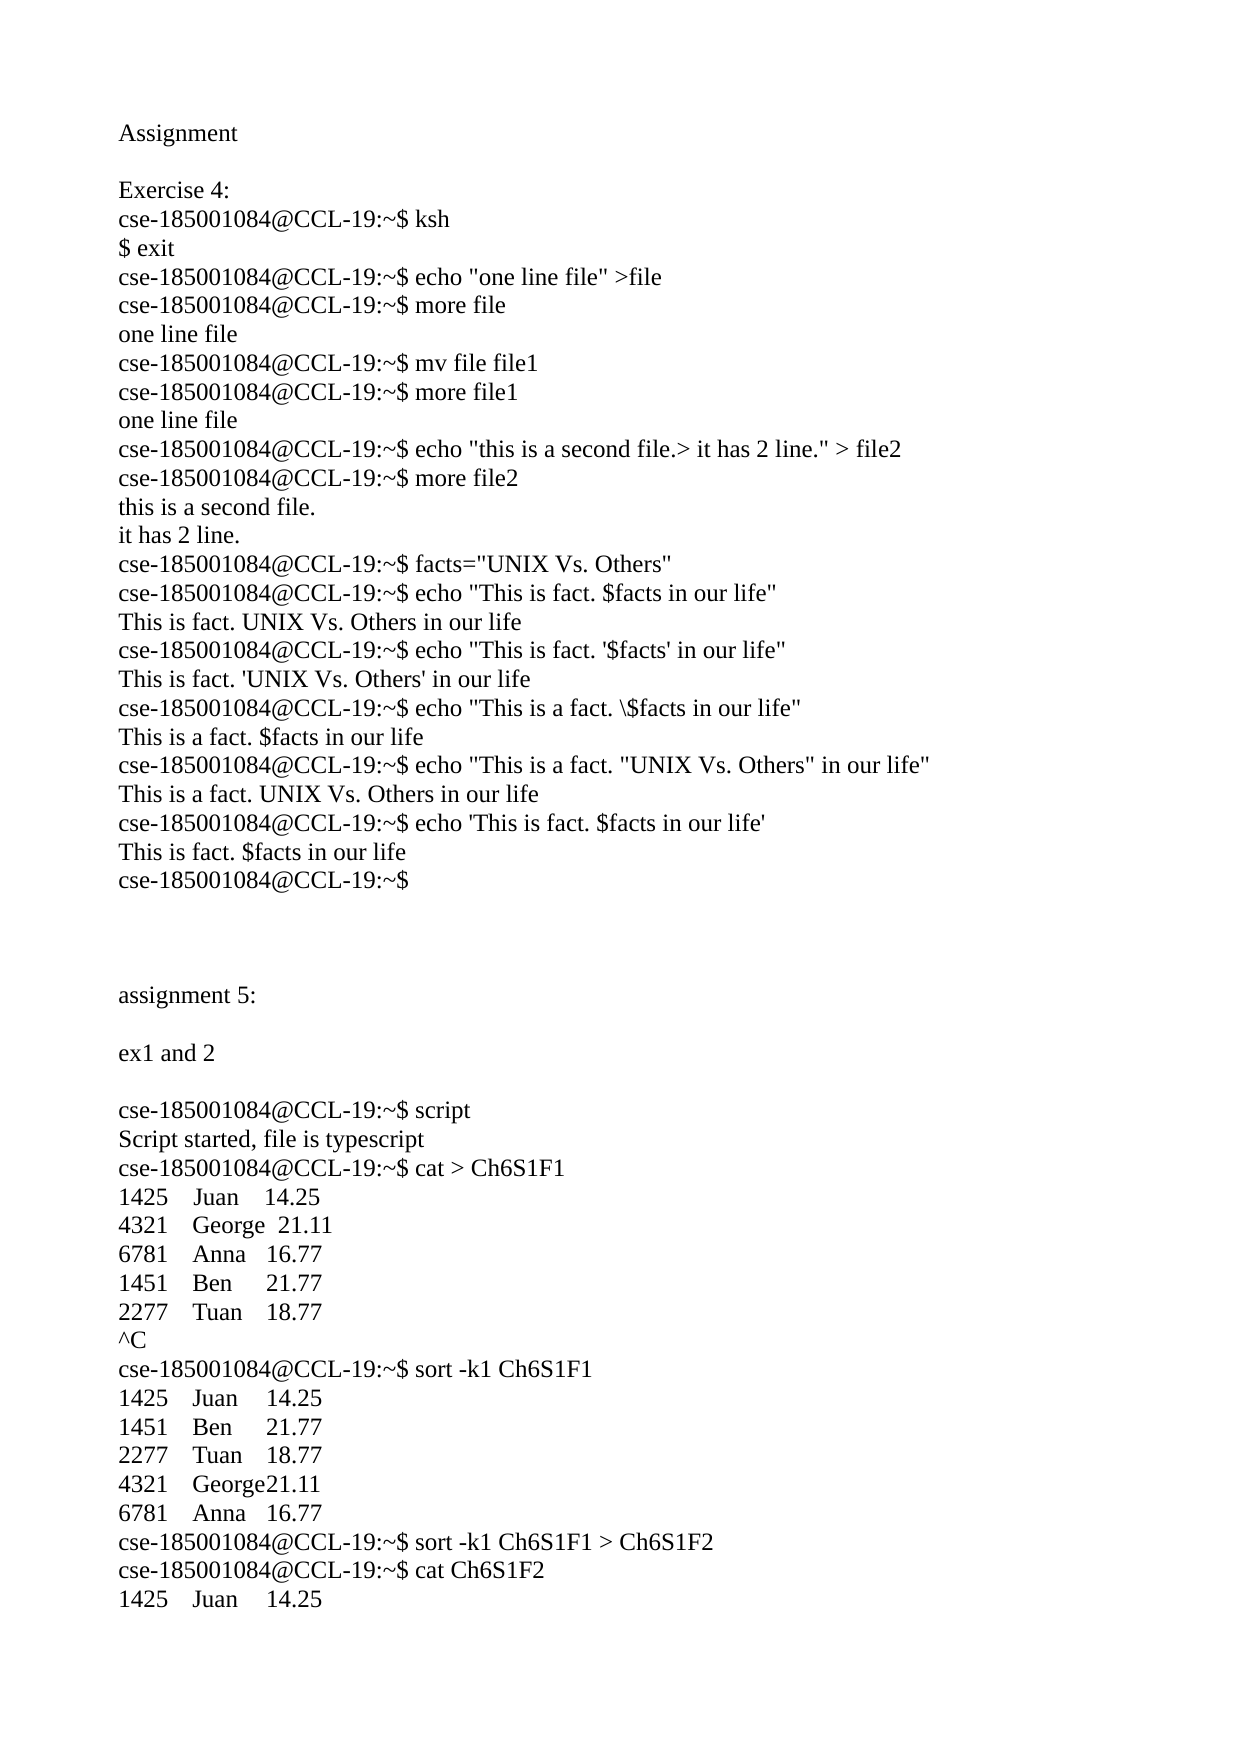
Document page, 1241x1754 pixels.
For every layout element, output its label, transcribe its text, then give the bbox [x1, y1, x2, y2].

text cse-185001084@CCL-19:~$ mv file file1 [118, 348, 1122, 377]
text this is a second file. [118, 492, 1122, 521]
text one line file [118, 406, 1122, 434]
text cse-185001084@CCL-19:~$ echo "This is fact. '$facts' in our life" [118, 636, 1122, 664]
text 4321 George 21.11 [118, 1211, 1122, 1239]
text $ exit [118, 233, 1122, 262]
text This is fact. UNIX Vs. Others in our life [118, 607, 1122, 636]
text one line file [118, 319, 1122, 348]
text cse-185001084@CCL-19:~$ echo 'This is fact. $facts in our life' [118, 808, 1122, 837]
text 1451 Ben 21.77 [118, 1268, 1122, 1297]
text cse-185001084@CCL-19:~$ script [118, 1096, 1122, 1124]
text cse-185001084@CCL-19:~$ sort -k1 Ch6S1F1 [118, 1354, 1122, 1383]
text 2277 Tuan 18.77 [118, 1441, 1122, 1469]
text cse-185001084@CCL-19:~$ echo "This is a fact. \$facts in our life" [118, 693, 1122, 722]
text cse-185001084@CCL-19:~$ more file [118, 291, 1122, 319]
text 6781 Anna 16.77 [118, 1239, 1122, 1268]
text This is fact. 'UNIX Vs. Others' in our life [118, 664, 1122, 693]
text cse-185001084@CCL-19:~$ sort -k1 Ch6S1F1 > Ch6S1F2 [118, 1527, 1122, 1556]
text 1451 Ben 21.77 [118, 1412, 1122, 1441]
text 1425 Juan 14.25 [118, 1584, 1122, 1613]
text cse-185001084@CCL-19:~$ echo "This is a fact. "UNIX Vs. Others" in our life" [118, 751, 1122, 779]
text This is a fact. UNIX Vs. Others in our life [118, 779, 1122, 808]
text it has 2 line. [118, 521, 1122, 549]
text cse-185001084@CCL-19:~$ more file1 [118, 377, 1122, 406]
text cse-185001084@CCL-19:~$ ksh [118, 204, 1122, 233]
text Assignment [118, 118, 1122, 147]
text This is fact. $facts in our life [118, 837, 1122, 866]
text cse-185001084@CCL-19:~$ echo "this is a second file.> it has 2 line." > file2 [118, 434, 1122, 463]
text assignment 5: [118, 981, 1122, 1038]
text 1425 Juan 14.25 [118, 1383, 1122, 1412]
text cse-185001084@CCL-19:~$ [118, 866, 1122, 894]
text Exercise 4: [118, 176, 1122, 204]
text 4321 George 21.11 [118, 1469, 1122, 1498]
text cse-185001084@CCL-19:~$ echo "This is fact. $facts in our life" [118, 578, 1122, 607]
text Script started, file is typescript [118, 1124, 1122, 1153]
text ex1 and 2 [118, 1038, 1122, 1067]
text 6781 Anna 16.77 [118, 1498, 1122, 1527]
text ^C [118, 1326, 1122, 1354]
text This is a fact. $facts in our life [118, 722, 1122, 751]
text cse-185001084@CCL-19:~$ facts="UNIX Vs. Others" [118, 549, 1122, 578]
text 1425 Juan 14.25 [118, 1182, 1122, 1211]
text cse-185001084@CCL-19:~$ cat > Ch6S1F1 [118, 1153, 1122, 1182]
text cse-185001084@CCL-19:~$ more file2 [118, 463, 1122, 492]
text cse-185001084@CCL-19:~$ cat Ch6S1F2 [118, 1556, 1122, 1584]
text 2277 Tuan 18.77 [118, 1297, 1122, 1326]
text cse-185001084@CCL-19:~$ echo "one line file" >file [118, 262, 1122, 291]
